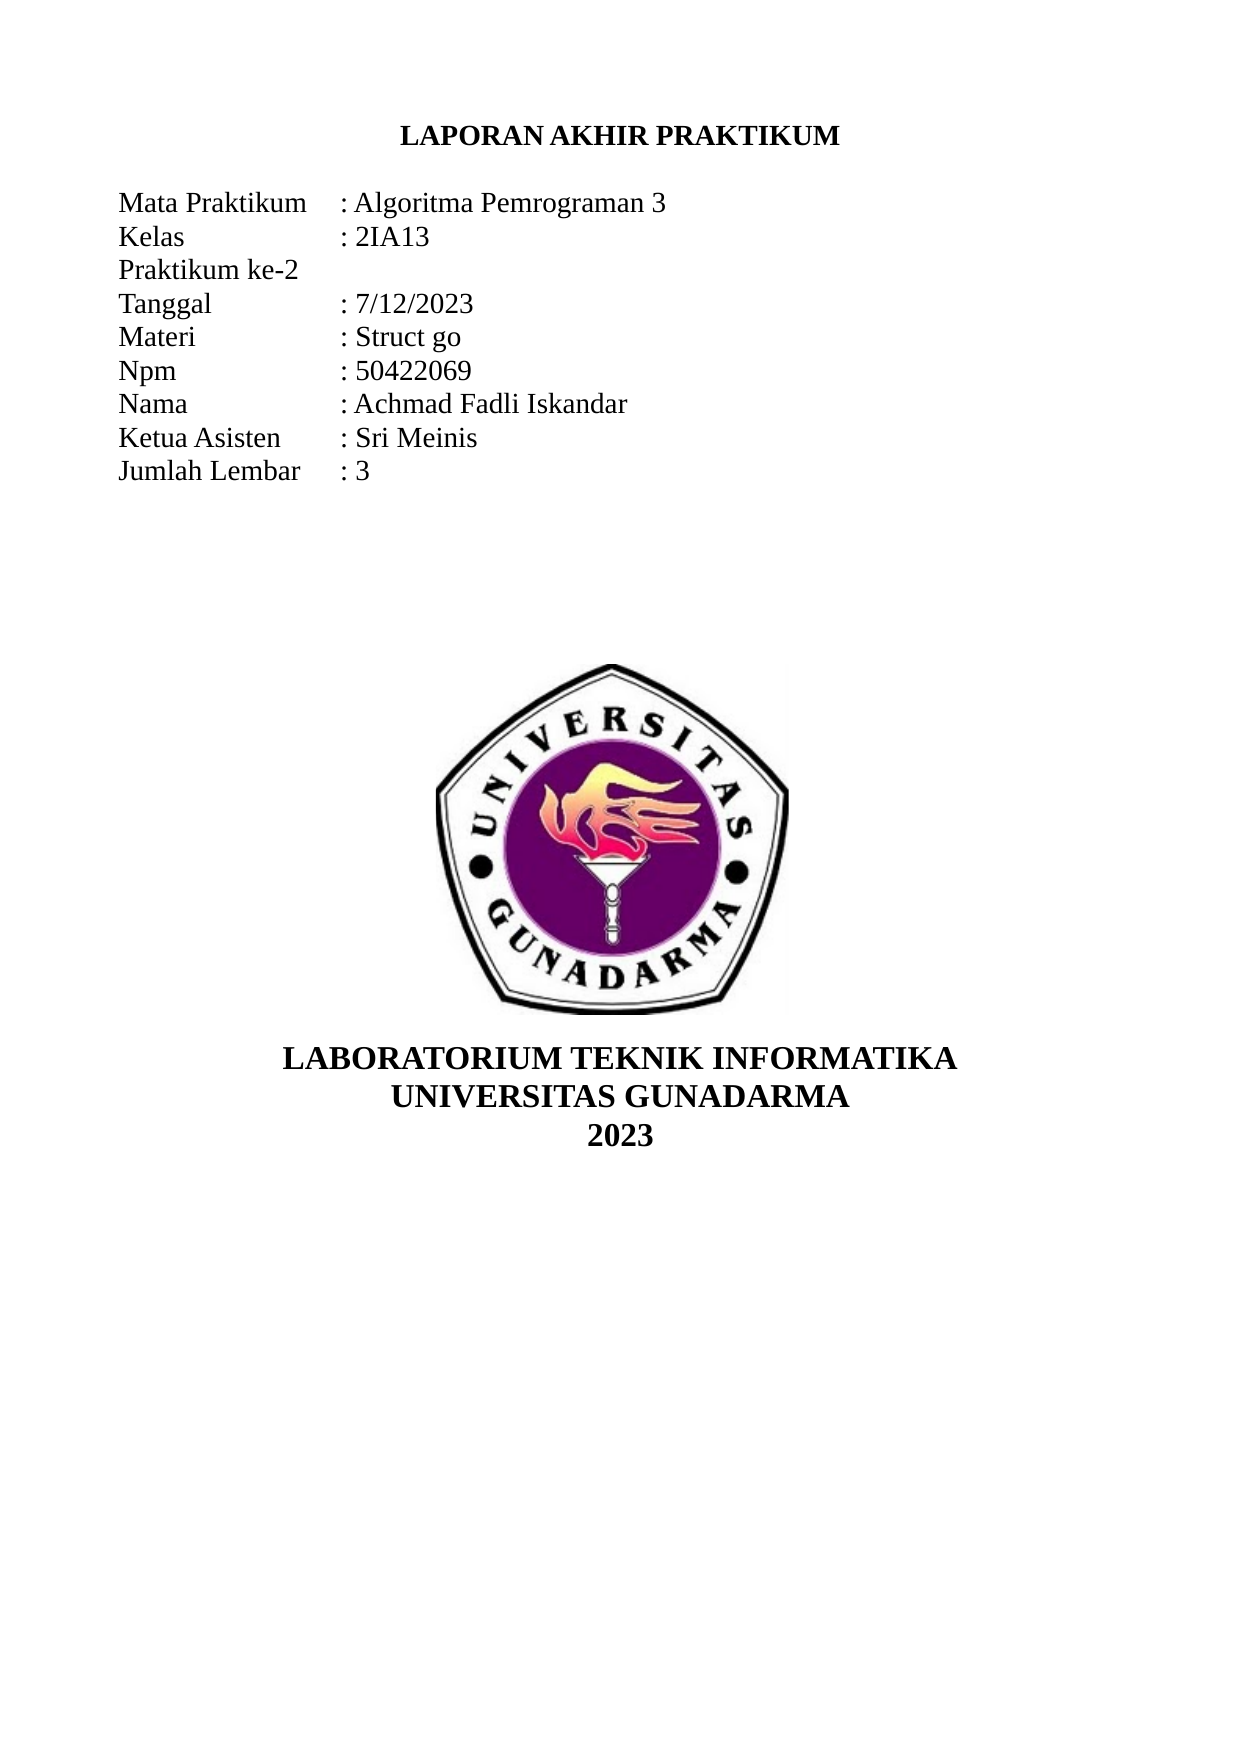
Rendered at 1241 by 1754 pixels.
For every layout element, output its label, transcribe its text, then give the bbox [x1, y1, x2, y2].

text Ketua Asisten : Sri Meinis [118, 420, 1122, 453]
text Jumlah Lembar : 3 [118, 453, 1122, 487]
text LAPORAN AKHIR PRAKTIKUM [118, 118, 1122, 152]
text Tanggal : 7/12/2023 [118, 286, 1122, 319]
text Materi : Struct go [118, 319, 1122, 353]
text Praktikum ke-2 [118, 252, 1122, 286]
text LABORATORIUM TEKNIK INFORMATIKA [118, 1038, 1122, 1076]
picture [435, 664, 789, 1015]
text Kelas : 2IA13 [118, 219, 1122, 252]
text Nama : Achmad Fadli Iskandar [118, 386, 1122, 420]
text Npm : 50422069 [118, 353, 1122, 386]
text 2023 [118, 1115, 1122, 1153]
text Mata Praktikum : Algoritma Pemrograman 3 [118, 185, 1122, 219]
text UNIVERSITAS GUNADARMA [118, 1076, 1122, 1115]
